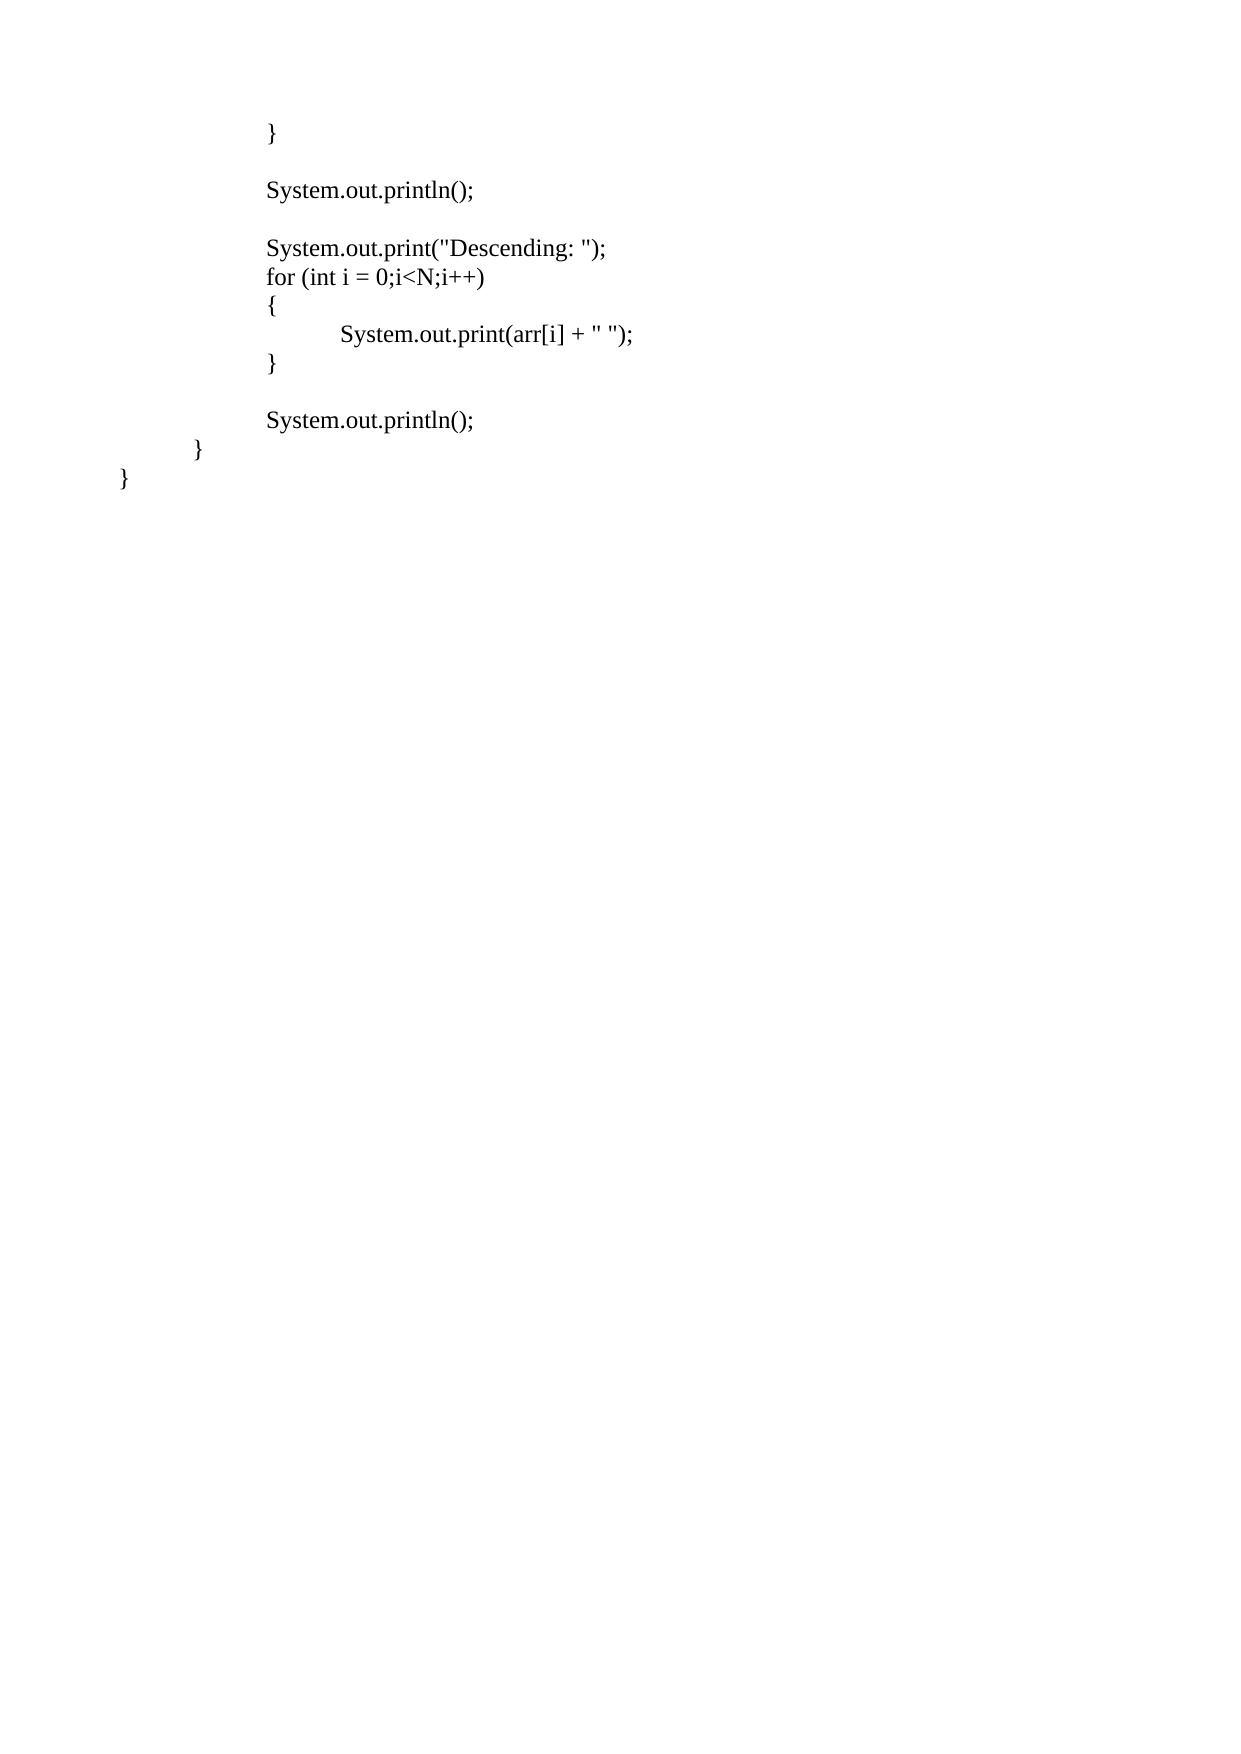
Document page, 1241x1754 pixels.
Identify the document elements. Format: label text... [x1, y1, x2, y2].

text } [118, 118, 1122, 147]
text } [118, 463, 1122, 492]
text System.out.print("Descending: "); [118, 233, 1122, 262]
text System.out.print(arr[i] + " "); [118, 319, 1122, 348]
text { [118, 291, 1122, 319]
text } [118, 434, 1122, 463]
text } [118, 348, 1122, 377]
text for (int i = 0;i<N;i++) [118, 262, 1122, 291]
text System.out.println(); [118, 176, 1122, 204]
text System.out.println(); [118, 406, 1122, 434]
